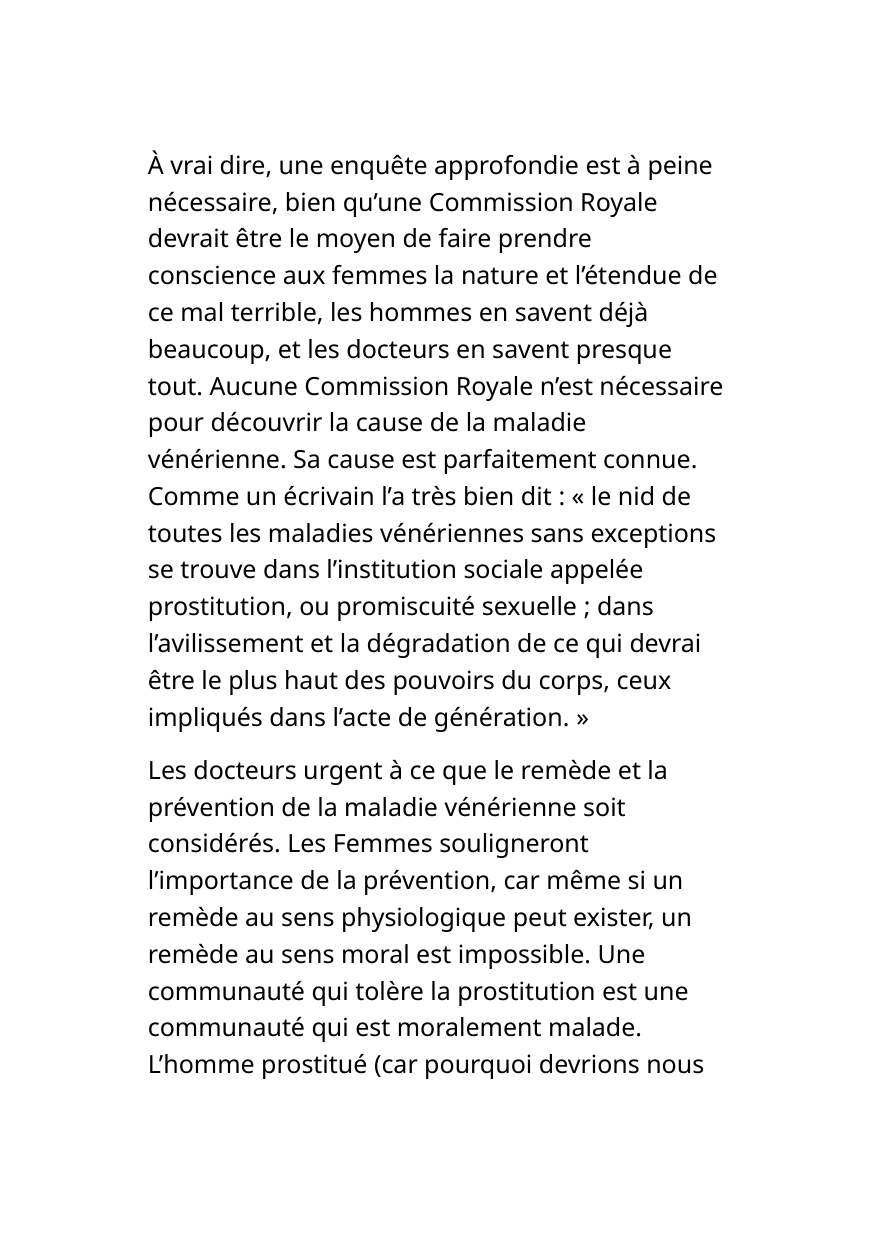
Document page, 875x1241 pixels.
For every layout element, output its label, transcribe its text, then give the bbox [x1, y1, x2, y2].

text Les docteurs urgent à ce que le remède et la prévention de la maladie vénérienne soit considérés. Les Femmes souligneront l’importance de la prévention, car même si un remède au sens physiologique peut exister, un remède au sens moral est impossible. Une communauté qui tolère la prostitution est une communauté qui est moralement malade. L’homme prostitué (car pourquoi devrions nous [148, 753, 726, 1081]
text À vrai dire, une enquête approfondie est à peine nécessaire, bien qu’une Commission Royale devrait être le moyen de faire prendre conscience aux femmes la nature et l’étendue de ce mal terrible, les hommes en savent déjà beaucoup, et les docteurs en savent presque tout. Aucune Commission Royale n’est nécessaire pour découvrir la cause de la maladie vénérienne. Sa cause est parfaitement connue. Comme un écrivain l’a très bien dit : « le nid de toutes les maladies vénériennes sans exceptions se trouve dans l’institution sociale appelée prostitution, ou promiscuité sexuelle ; dans l’avilissement et la dégradation de ce qui devrai être le plus haut des pouvoirs du corps, ceux impliqués dans l’acte de génération. » [148, 148, 726, 733]
